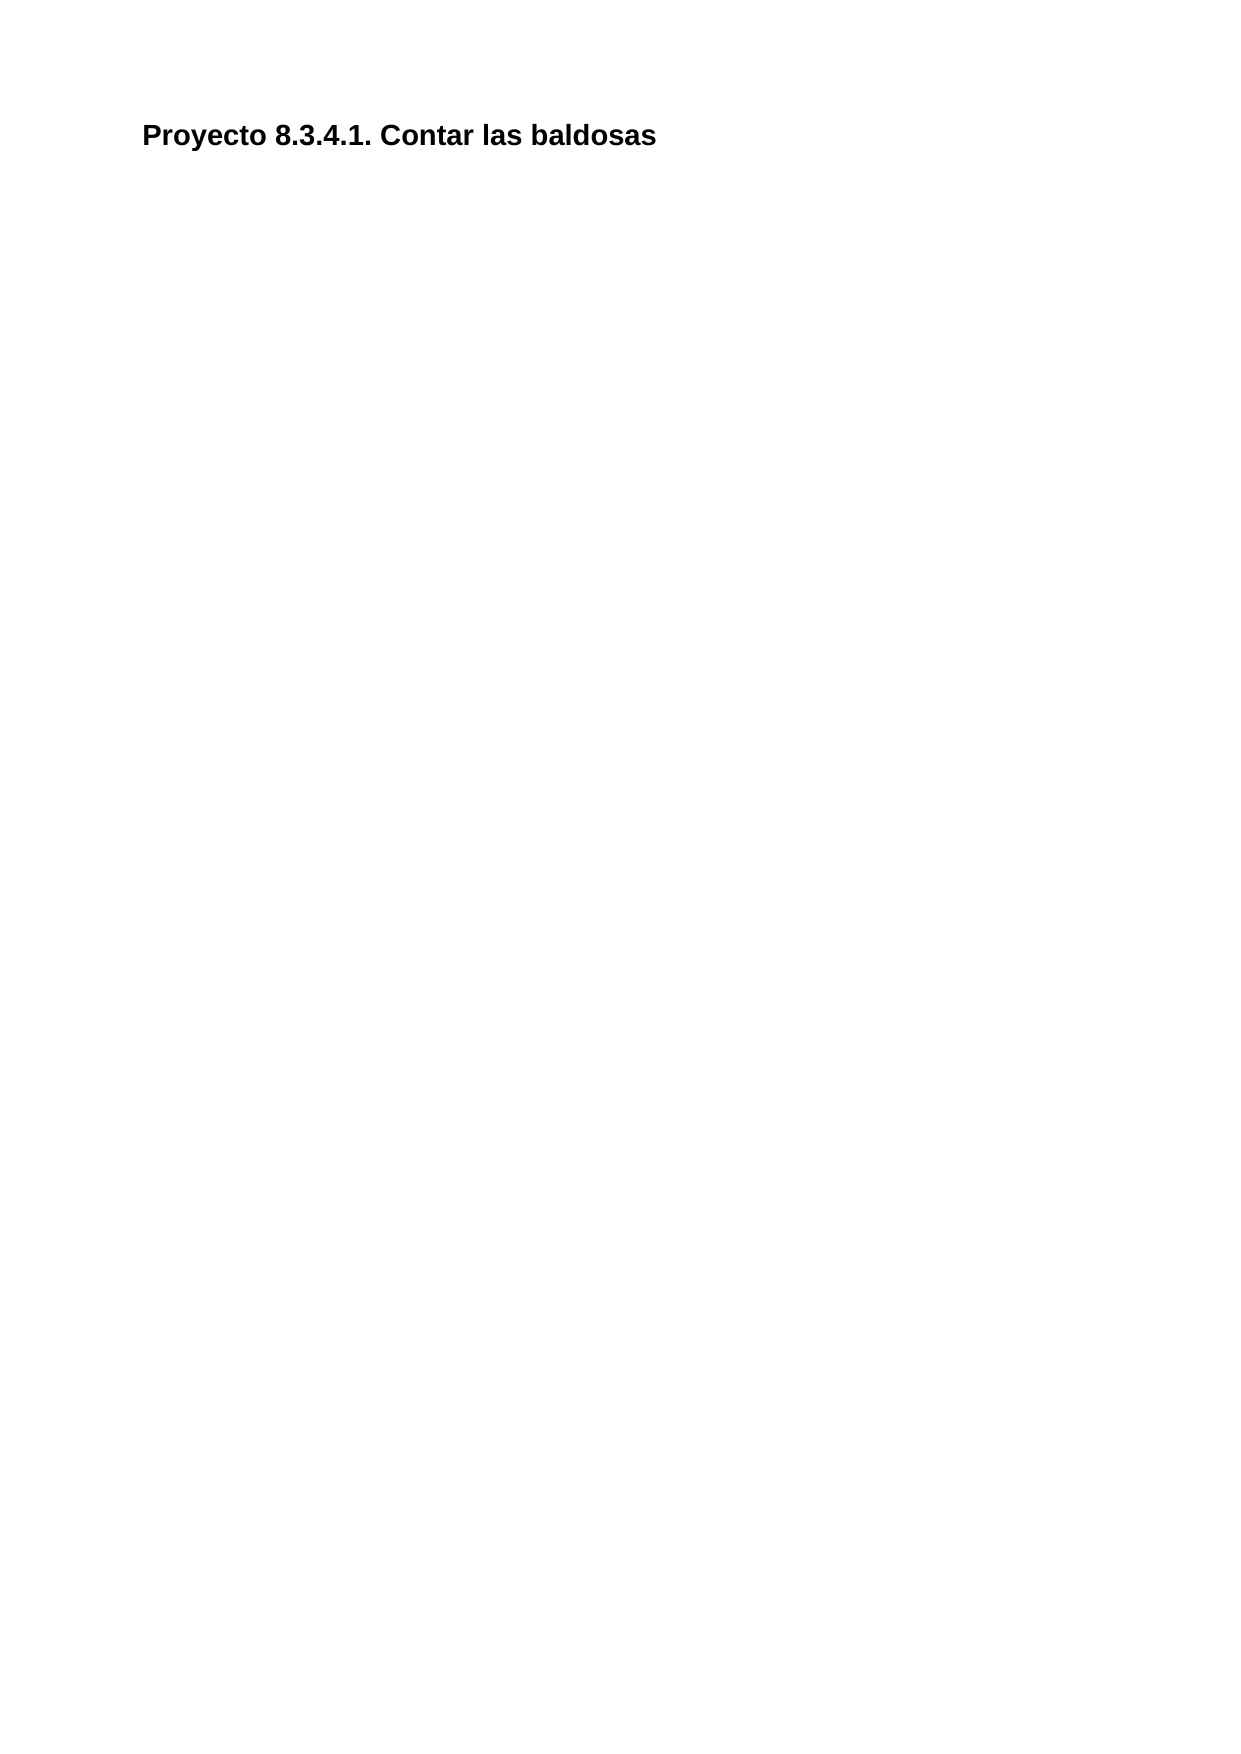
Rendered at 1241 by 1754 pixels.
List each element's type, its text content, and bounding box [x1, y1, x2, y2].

text Proyecto 8.3.4.1. Contar las baldosas [142, 118, 1087, 152]
